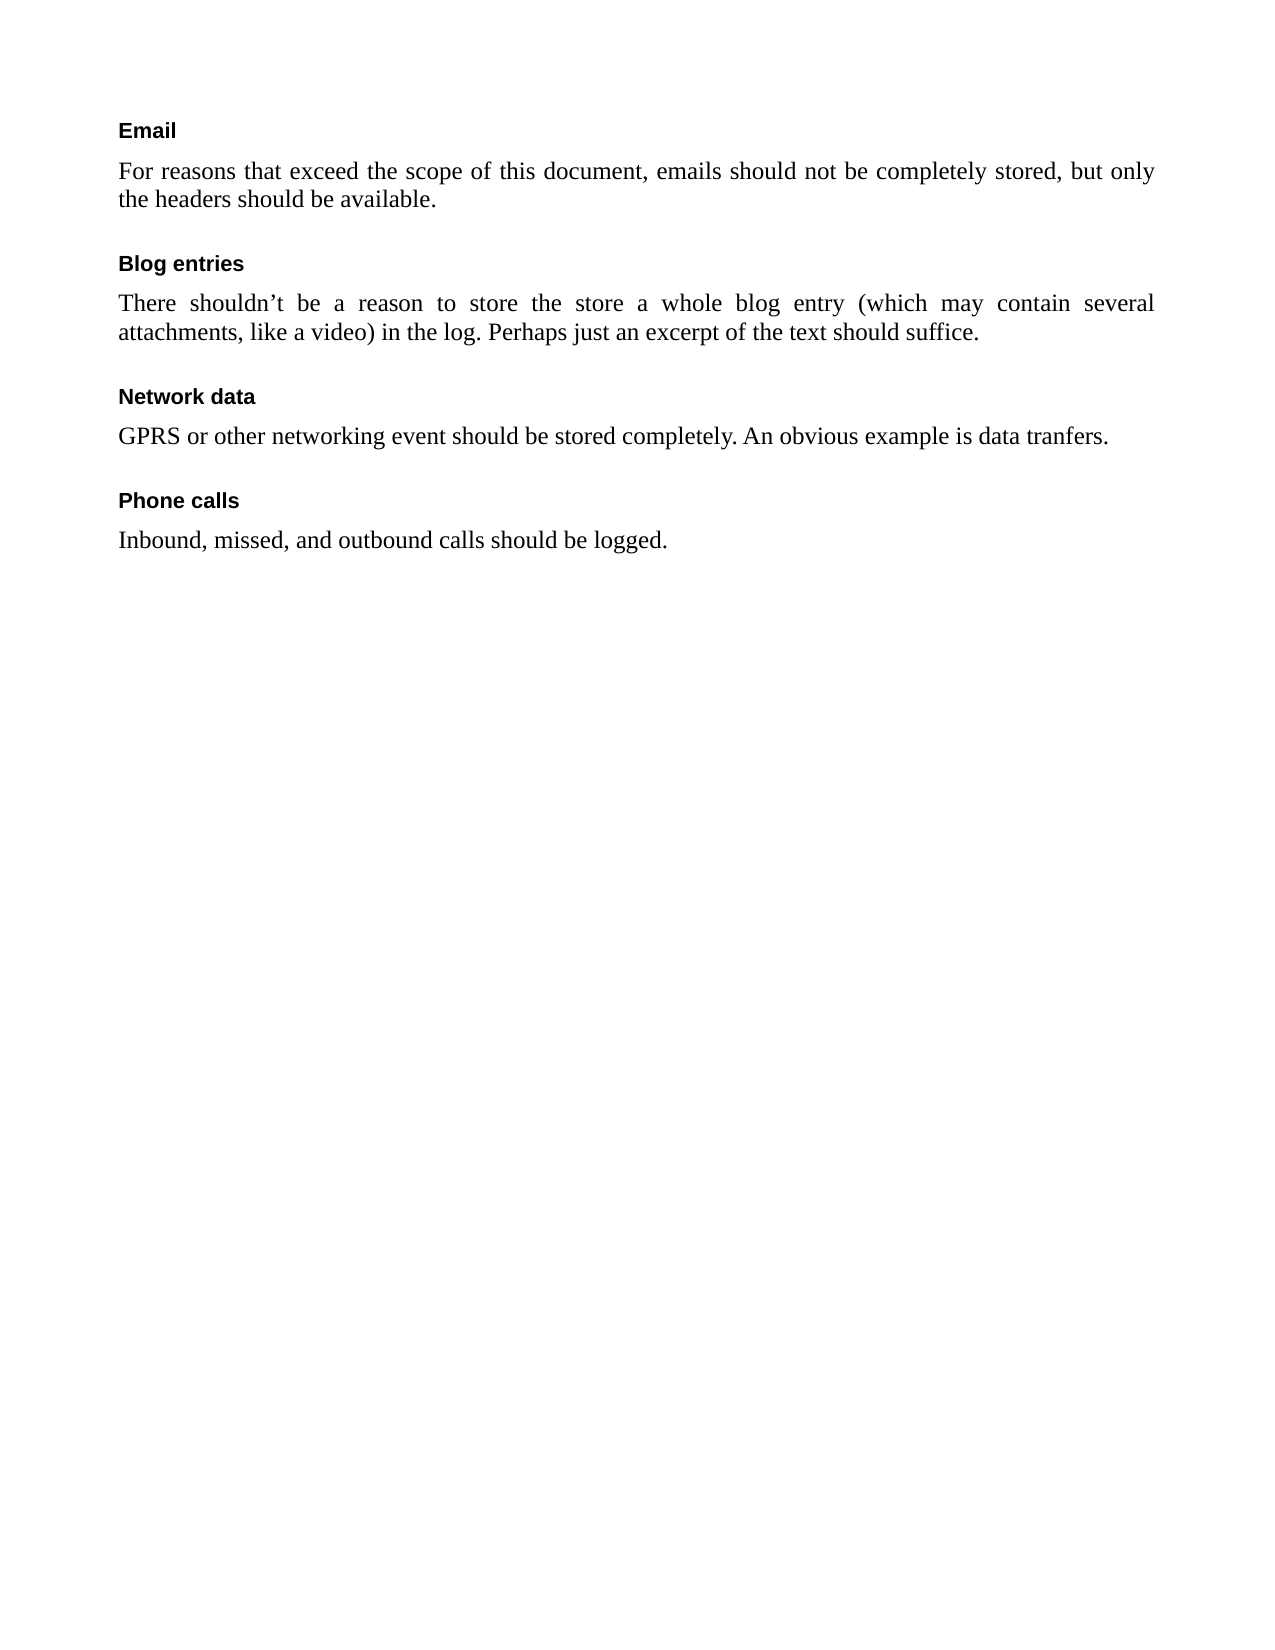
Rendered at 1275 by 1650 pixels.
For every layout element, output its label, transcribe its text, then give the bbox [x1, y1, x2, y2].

subtitle Phone calls [118, 487, 1157, 513]
subtitle Email [118, 118, 1157, 143]
subtitle Blog entries [118, 251, 1157, 276]
text GPRS or other networking event should be stored completely. An obvious example is data tranfers. [118, 421, 1157, 450]
text There shouldn’t be a reason to store the store a whole blog entry (which may contain several attachments, like a video) in the log. Perhaps just an excerpt of the text should suffice. [118, 288, 1157, 346]
text For reasons that exceed the scope of this document, emails should not be completely stored, but only the headers should be available. [118, 156, 1157, 213]
text Inbound, missed, and outbound calls should be logged. [118, 525, 1157, 554]
subtitle Network data [118, 383, 1157, 409]
